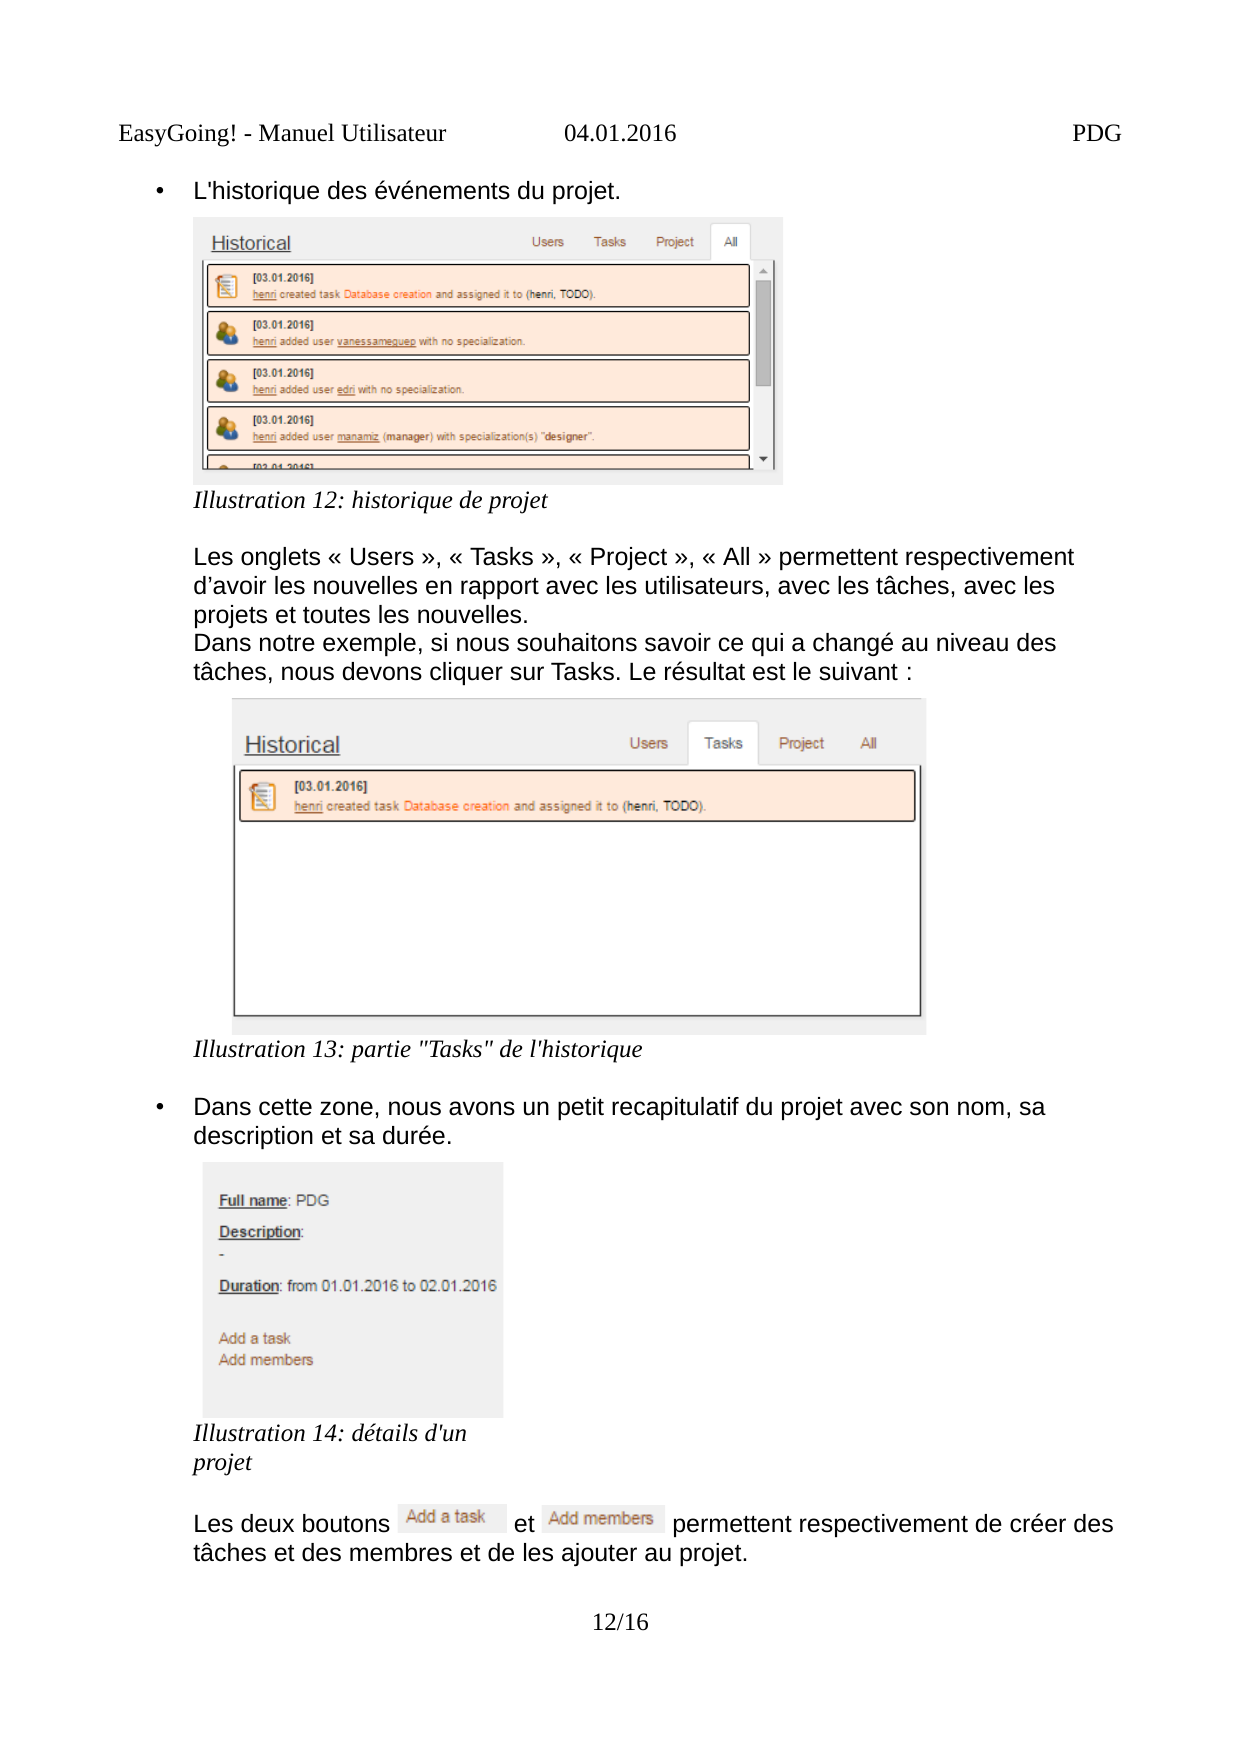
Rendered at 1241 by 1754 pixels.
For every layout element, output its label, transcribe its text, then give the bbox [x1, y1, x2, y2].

picture [541, 1505, 665, 1533]
picture [231, 698, 927, 1035]
picture [397, 1504, 507, 1533]
list Illustration 13: partie "Tasks" de l'historique [193, 698, 965, 1063]
picture [202, 1162, 504, 1418]
picture [193, 217, 784, 485]
list L'historique des événements du projet. Les onglets « Users », « Tasks », « Project », « All » permettent respectivement d’avoir les nouvelles en rapport avec les utilisateurs, avec les tâches, avec les projets et toutes les nouvelles. Dans notre exemple, si nous souhaitons savoir ce qui a changé au niveau des tâches, nous devons cliquer sur Tasks. Le résultat est le suivant : [156, 176, 1122, 1092]
list Dans cette zone, nous avons un petit recapitulatif du projet avec son nom, sa description et sa durée. Les deux boutons et permettent respectivement de créer des tâches et des membres et de les ajouter au projet. [156, 1092, 1122, 1566]
list Illustration 12: historique de projet [193, 485, 783, 513]
list Illustration 14: détails d'un projet [193, 1162, 513, 1475]
